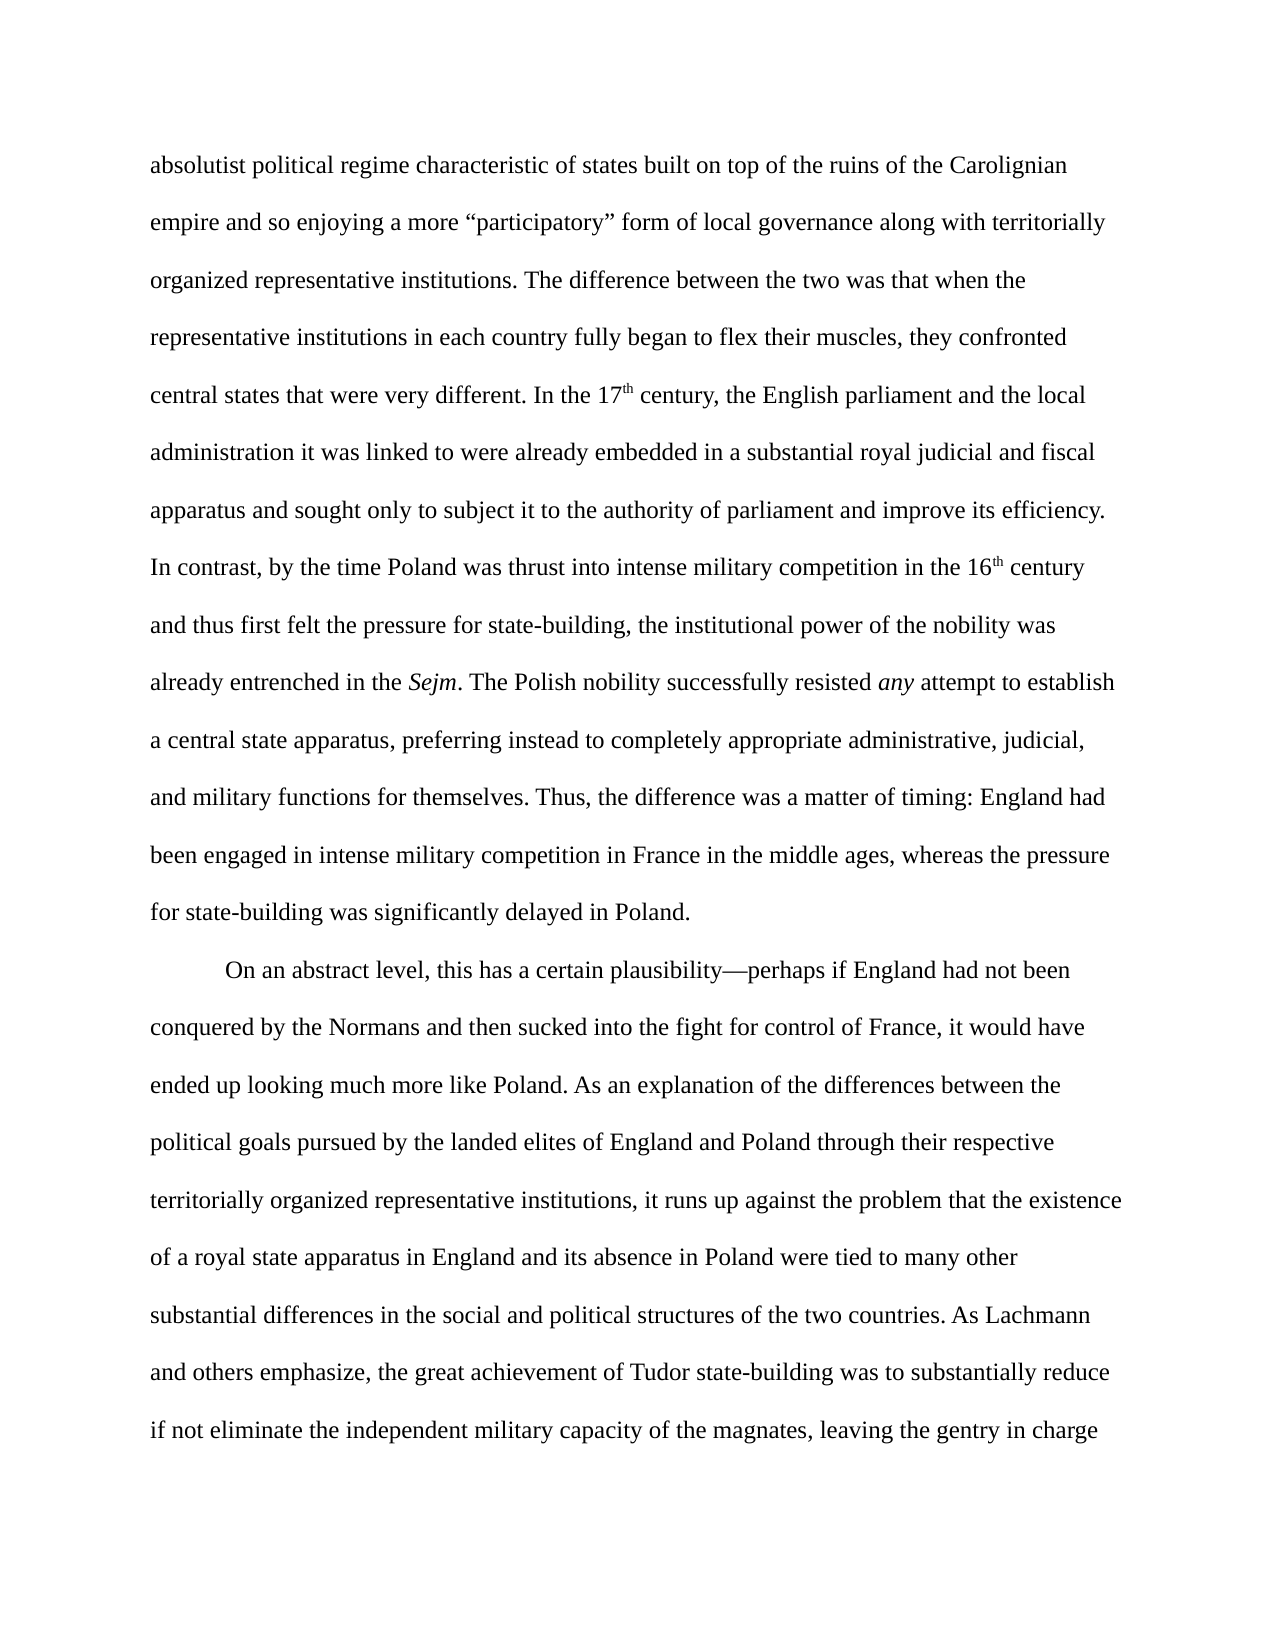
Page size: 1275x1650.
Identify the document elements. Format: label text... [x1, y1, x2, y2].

text absolutist political regime characteristic of states built on top of the ruins of the Carolignian empire and so enjoying a more “participatory” form of local governance along with territorially organized representative institutions. The difference between the two was that when the representative institutions in each country fully began to flex their muscles, they confronted central states that were very different. In the 17th century, the English parliament and the local administration it was linked to were already embedded in a substantial royal judicial and fiscal apparatus and sought only to subject it to the authority of parliament and improve its efficiency. In contrast, by the time Poland was thrust into intense military competition in the 16th century and thus first felt the pressure for state-building, the institutional power of the nobility was already entrenched in the Sejm. The Polish nobility successfully resisted any attempt to establish a central state apparatus, preferring instead to completely appropriate administrative, judicial, and military functions for themselves. Thus, the difference was a matter of timing: England had been engaged in intense military competition in France in the middle ages, whereas the pressure for state-building was significantly delayed in Poland. [150, 150, 1125, 926]
text On an abstract level, this has a certain plausibility—perhaps if England had not been conquered by the Normans and then sucked into the fight for control of France, it would have ended up looking much more like Poland. As an explanation of the differences between the political goals pursued by the landed elites of England and Poland through their respective territorially organized representative institutions, it runs up against the problem that the existence of a royal state apparatus in England and its absence in Poland were tied to many other substantial differences in the social and political structures of the two countries. As Lachmann and others emphasize, the great achievement of Tudor state-building was to substantially reduce if not eliminate the independent military capacity of the magnates, leaving the gentry in charge [150, 955, 1125, 1444]
